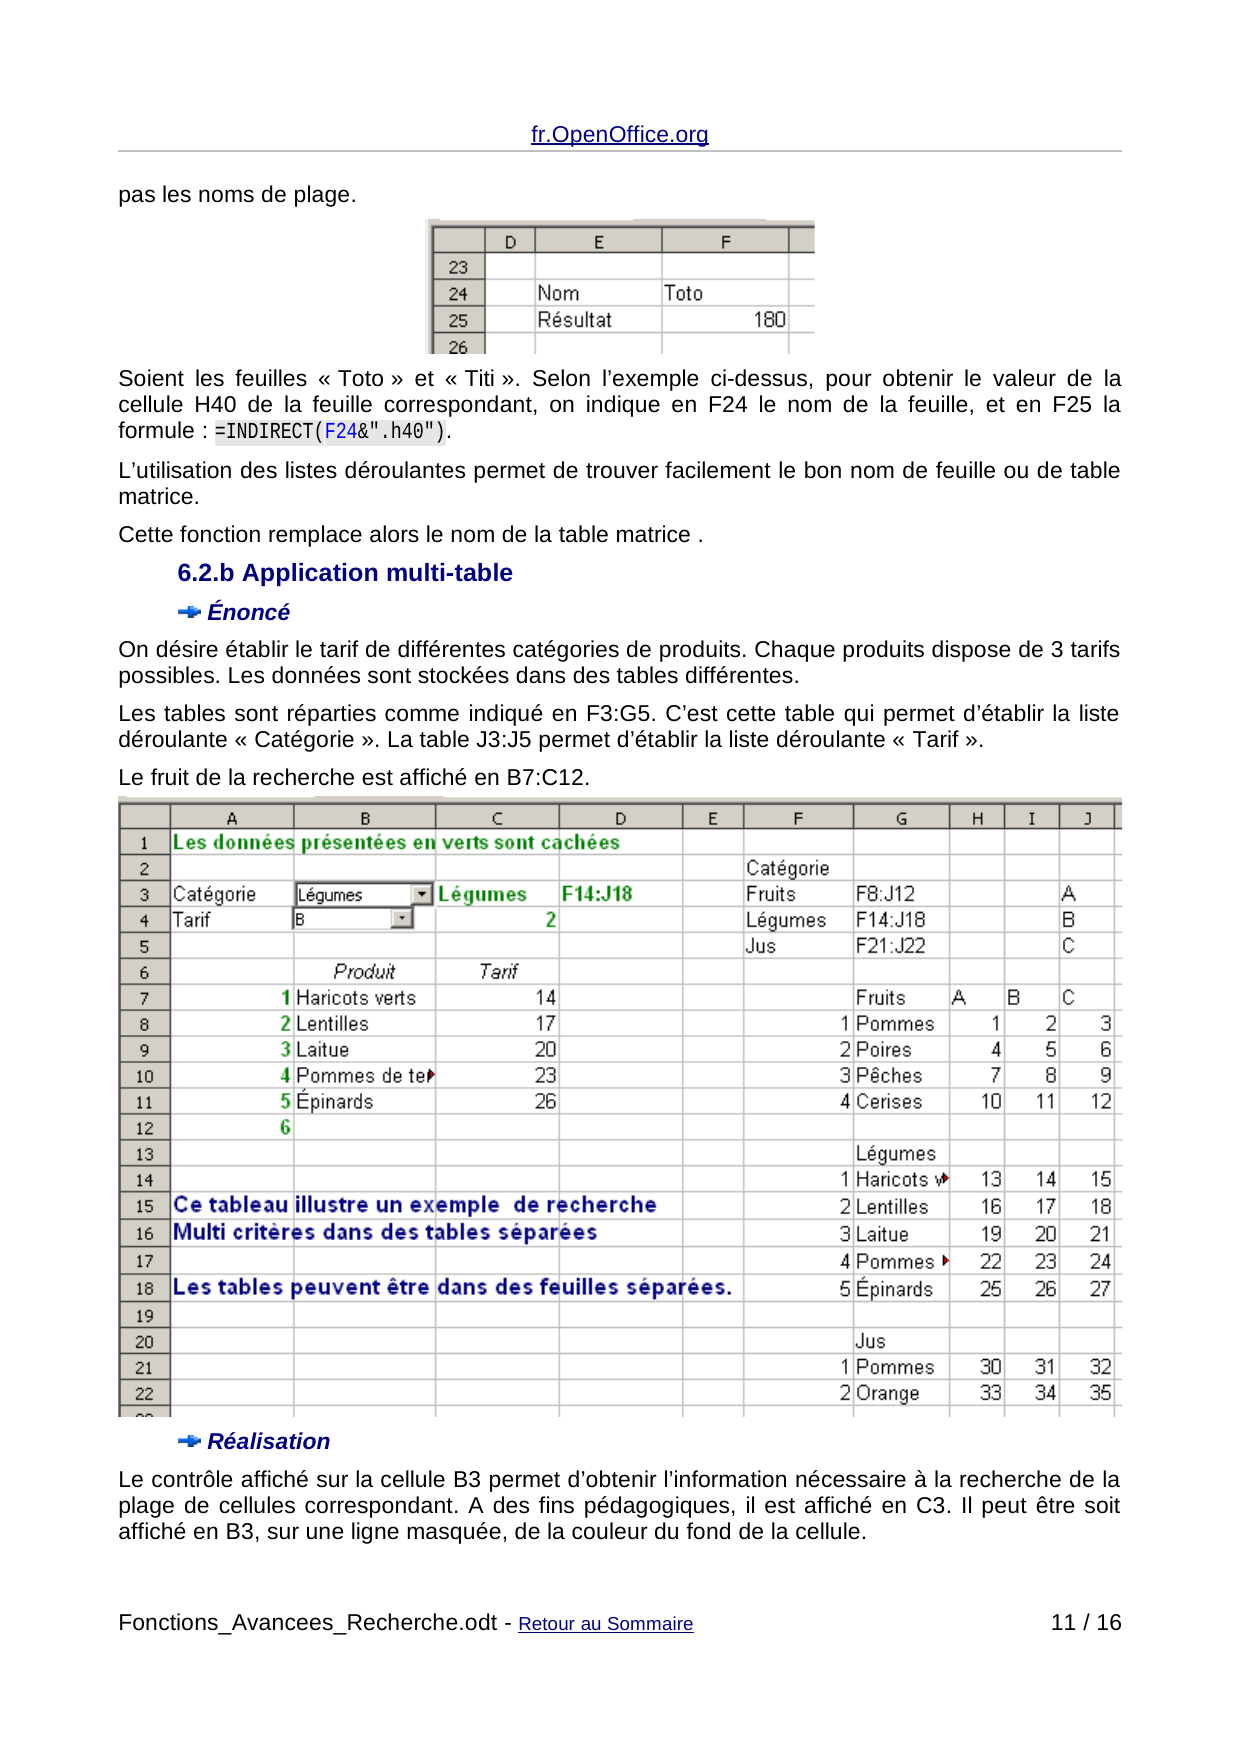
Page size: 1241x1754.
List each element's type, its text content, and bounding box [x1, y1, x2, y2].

subtitle Énoncé [177, 599, 1122, 625]
text Le fruit de la recherche est affiché en B7:C12. [118, 764, 1122, 791]
picture [178, 606, 201, 618]
picture [425, 219, 815, 354]
text Soient les feuilles « Toto » et « Titi ». Selon l’exemple ci-dessus, pour obtenir le valeur de la cellule H40 de la feuille correspondant, on indique en F24 le nom de la feuille, et en F25 la formule : =INDIRECT(F24&".h40"). [118, 366, 1122, 446]
text Les tables sont réparties comme indiqué en F3:G5. C’est cette table qui permet d’établir la liste déroulante « Catégorie ». La table J3:J5 permet d’établir la liste déroulante « Tarif ». [118, 701, 1122, 753]
subtitle Réalisation [177, 1428, 1122, 1454]
text On désire établir le tarif de différentes catégories de produits. Chaque produits dispose de 3 tarifs possibles. Les données sont stockées dans des tables différentes. [118, 637, 1122, 689]
picture [118, 796, 1123, 1417]
text Cette fonction remplace alors le nom de la table matrice . [118, 521, 1122, 547]
text L’utilisation des listes déroulantes permet de trouver facilement le bon nom de feuille ou de table matrice. [118, 457, 1122, 509]
text pas les noms de plage. [118, 182, 1122, 208]
subtitle Application multi-table [177, 559, 1122, 587]
text Le contrôle affiché sur la cellule B3 permet d’obtenir l’information nécessaire à la recherche de la plage de cellules correspondant. A des fins pédagogiques, il est affiché en C3. Il peut être soit affiché en B3, sur une ligne masquée, de la couleur du fond de la cellule. [118, 1466, 1122, 1544]
picture [178, 1435, 201, 1447]
